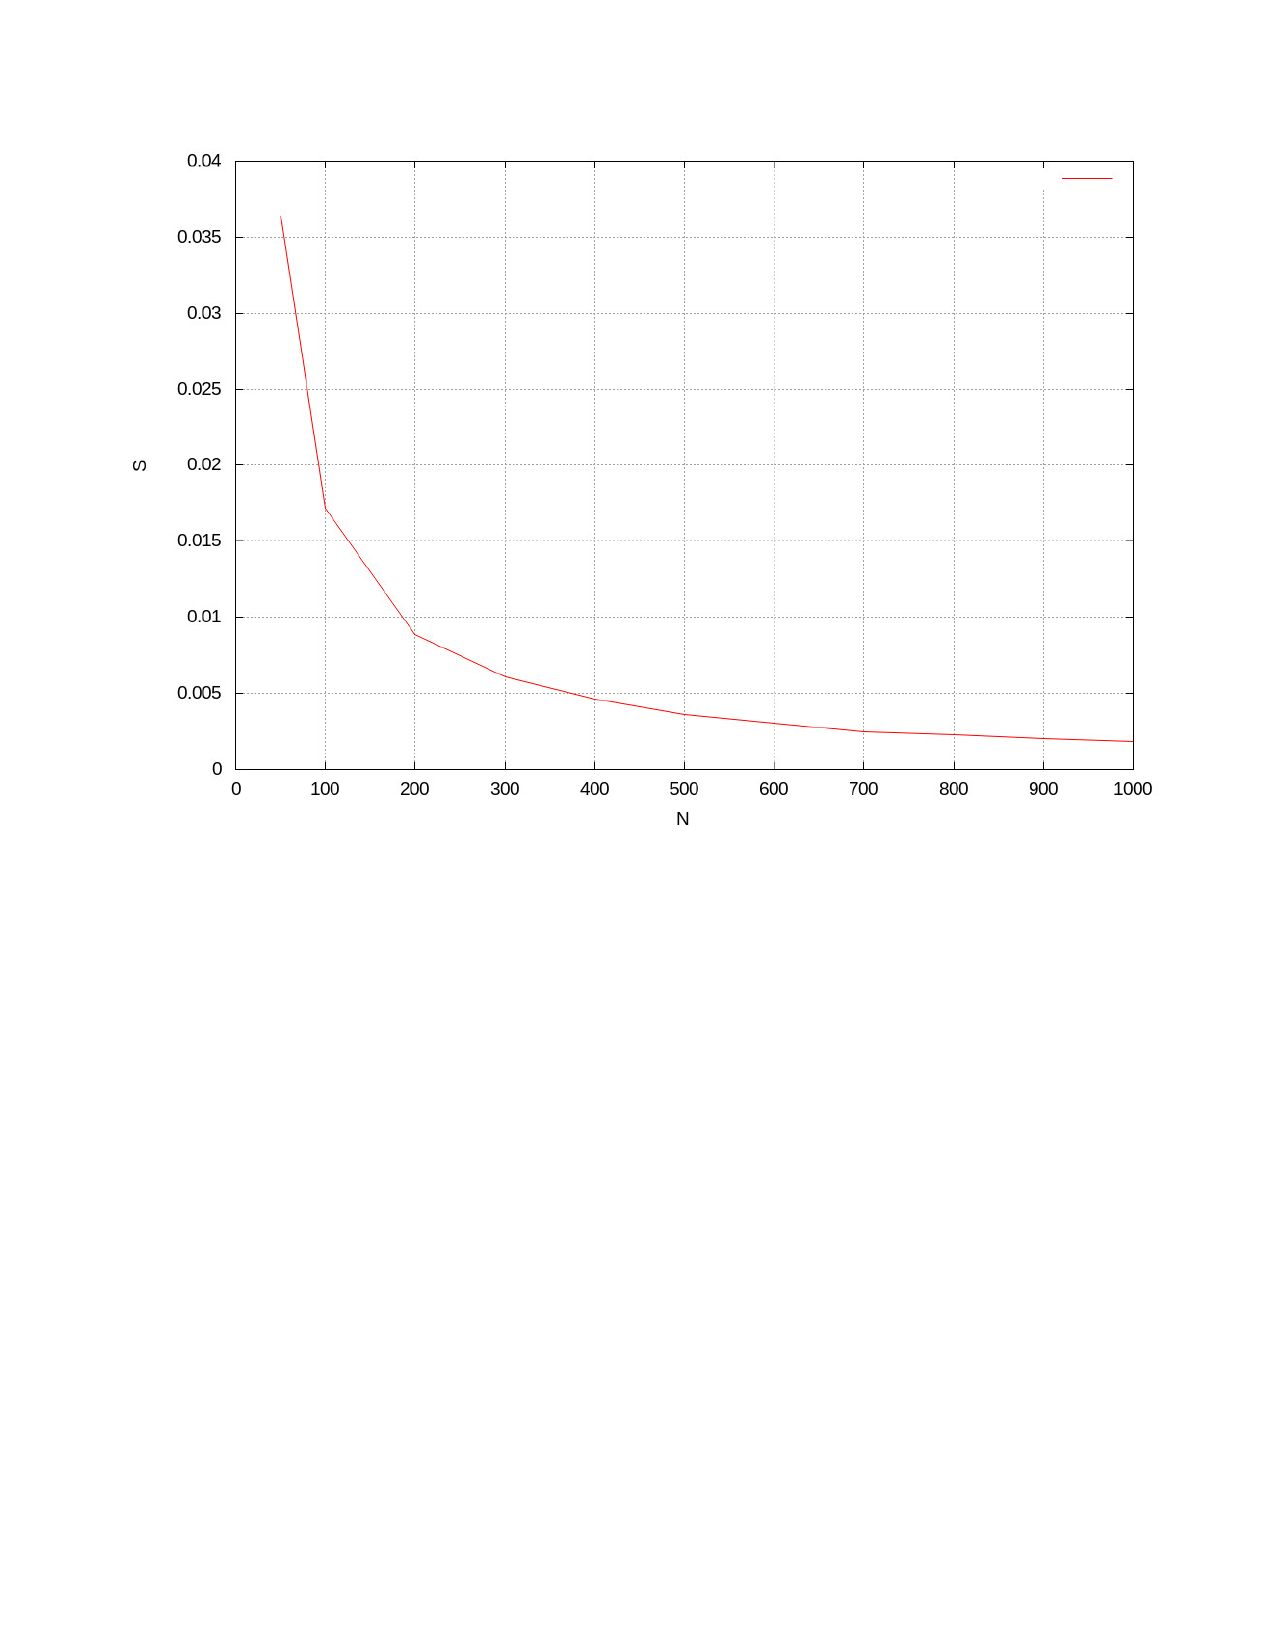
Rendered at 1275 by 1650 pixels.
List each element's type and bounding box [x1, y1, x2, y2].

picture [126, 140, 1165, 834]
